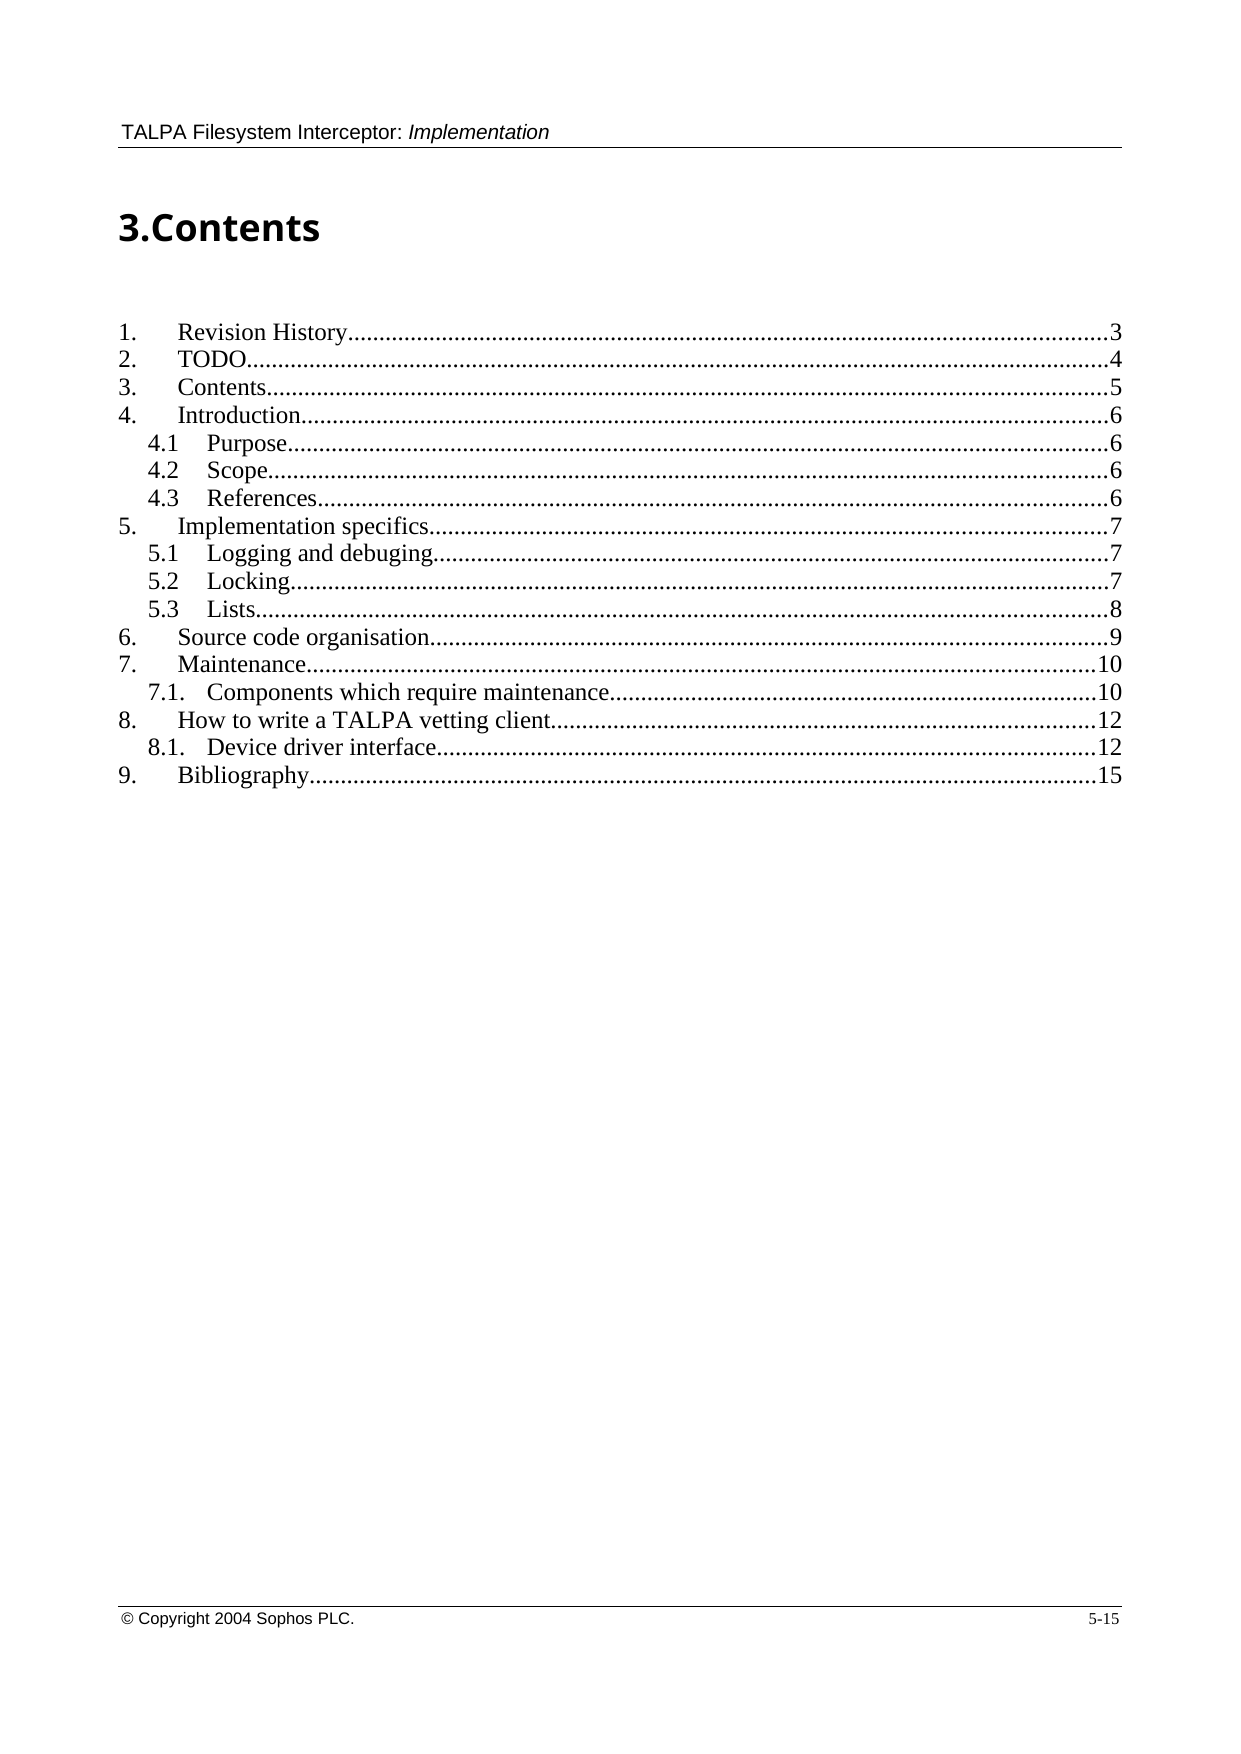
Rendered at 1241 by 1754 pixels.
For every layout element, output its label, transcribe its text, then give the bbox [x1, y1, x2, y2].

text 5.2 Locking 7 [148, 567, 1122, 595]
text 5.1 Logging and debuging 7 [148, 539, 1122, 567]
text 8.1. Device driver interface 12 [148, 733, 1122, 761]
text 5.3 Lists 8 [148, 595, 1122, 623]
text 2. TODO 4 [118, 346, 1122, 373]
text 4.1 Purpose 6 [148, 429, 1122, 456]
subtitle Contents [118, 202, 1122, 253]
text 5. Implementation specifics 7 [118, 512, 1122, 539]
text 7. Maintenance 10 [118, 650, 1122, 678]
text 8. How to write a TALPA vetting client 12 [118, 706, 1122, 733]
text 4.2 Scope 6 [148, 456, 1122, 484]
text 9. Bibliography 15 [118, 761, 1122, 789]
text 7.1. Components which require maintenance 10 [148, 678, 1122, 706]
text 1. Revision History 3 [118, 318, 1122, 346]
text 4.3 References 6 [148, 484, 1122, 512]
text 4. Introduction 6 [118, 401, 1122, 429]
text 3. Contents 5 [118, 373, 1122, 401]
text 6. Source code organisation 9 [118, 623, 1122, 650]
